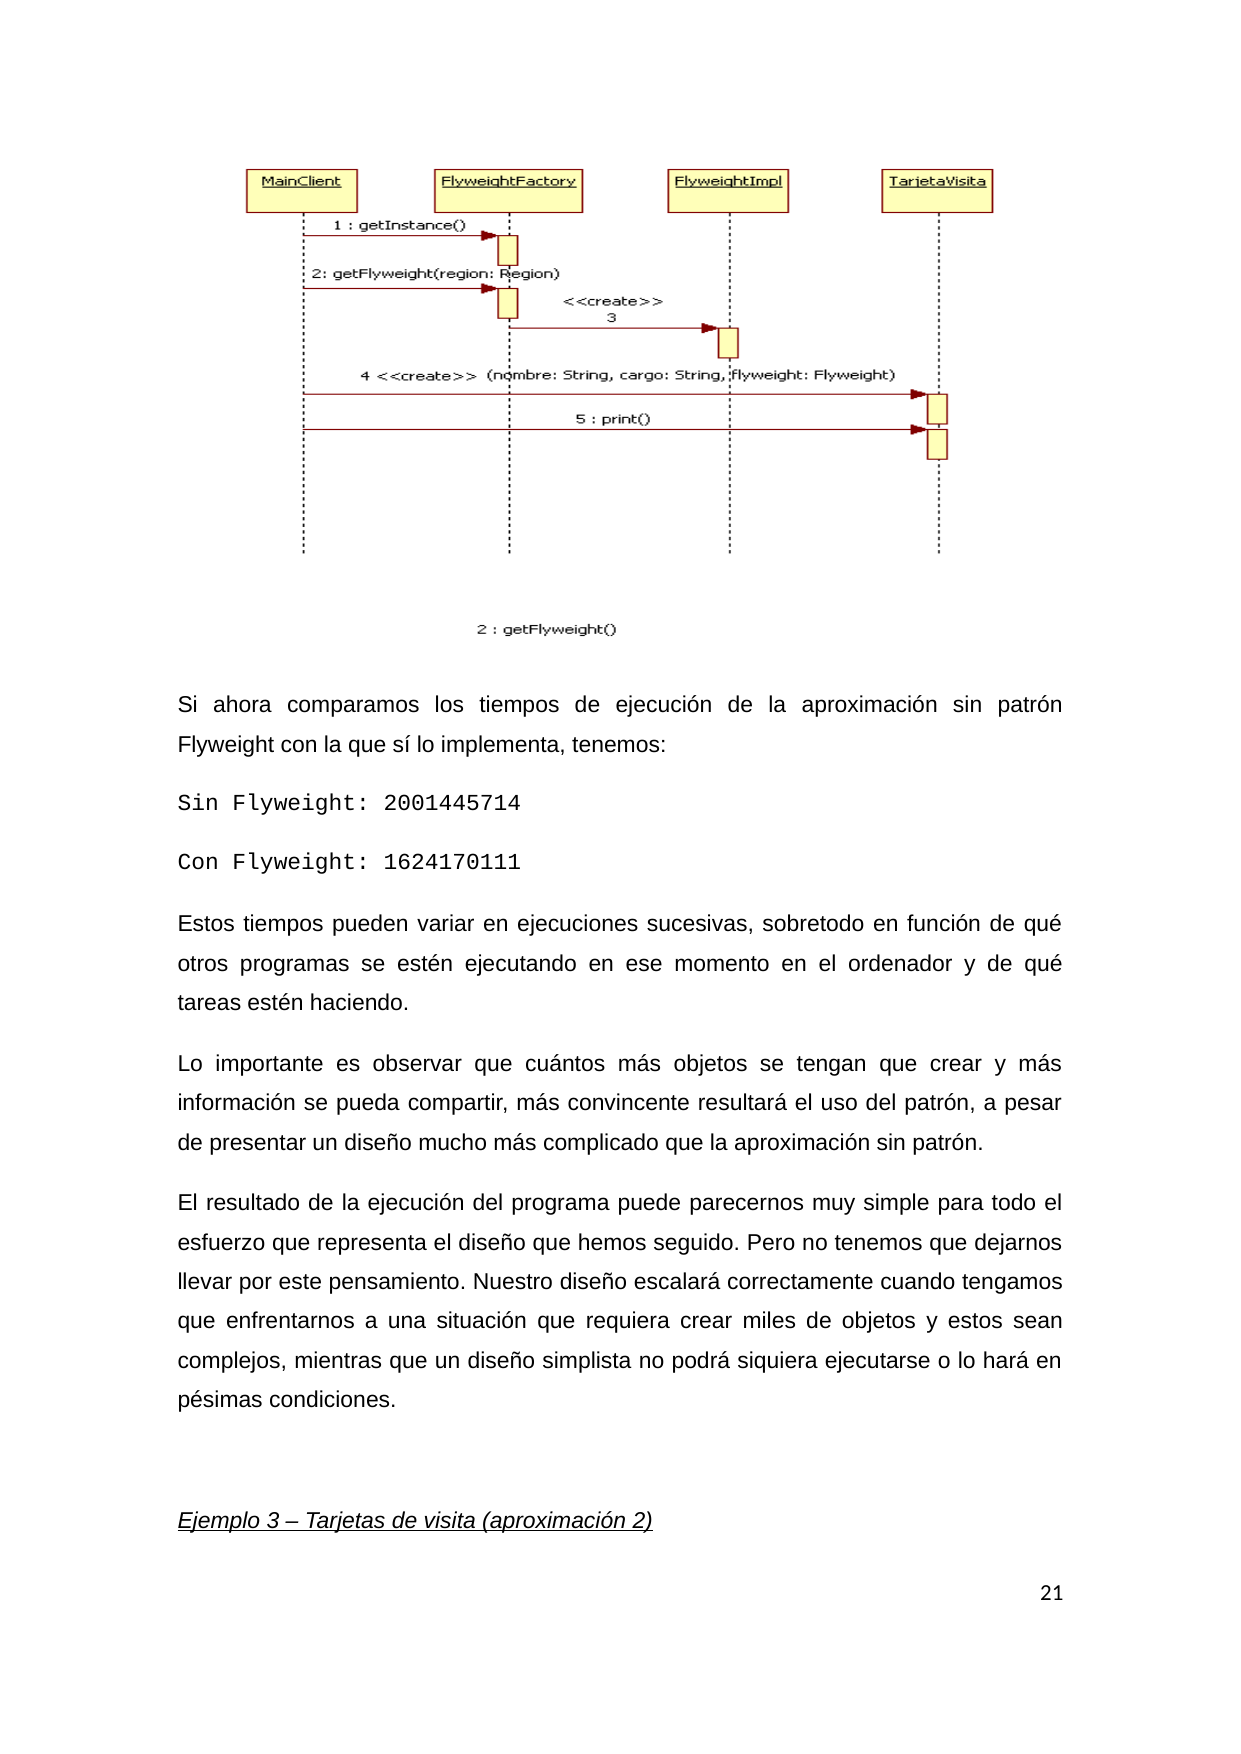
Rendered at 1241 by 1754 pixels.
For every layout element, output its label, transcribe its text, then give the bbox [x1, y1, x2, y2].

text Ejemplo 3 – Tarjetas de visita (aproximación 2) [177, 1507, 1063, 1533]
text Si ahora comparamos los tiempos de ejecución de la aproximación sin patrón Flyweight con la que sí lo implementa, tenemos: [177, 691, 1063, 757]
text Lo importante es observar que cuántos más objetos se tengan que crear y más información se pueda compartir, más convincente resultará el uso del patrón, a pesar de presentar un diseño mucho más complicado que la aproximación sin patrón. [177, 1050, 1063, 1155]
text Sin Flyweight: 2001445714 [177, 791, 1063, 817]
text Estos tiempos pueden variar en ejecuciones sucesivas, sobretodo en función de qué otros programas se estén ejecutando en ese momento en el ordenador y de qué tareas estén haciendo. [177, 910, 1063, 1016]
picture [215, 147, 1026, 657]
text Con Flyweight: 1624170111 [177, 851, 1063, 877]
text El resultado de la ejecución del programa puede parecernos muy simple para todo el esfuerzo que representa el diseño que hemos seguido. Pero no tenemos que dejarnos llevar por este pensamiento. Nuestro diseño escalará correctamente cuando tengamos que enfrentarnos a una situación que requiera crear miles de objetos y estos sean complejos, mientras que un diseño simplista no podrá siquiera ejecutarse o lo hará en pésimas condiciones. [177, 1189, 1063, 1413]
